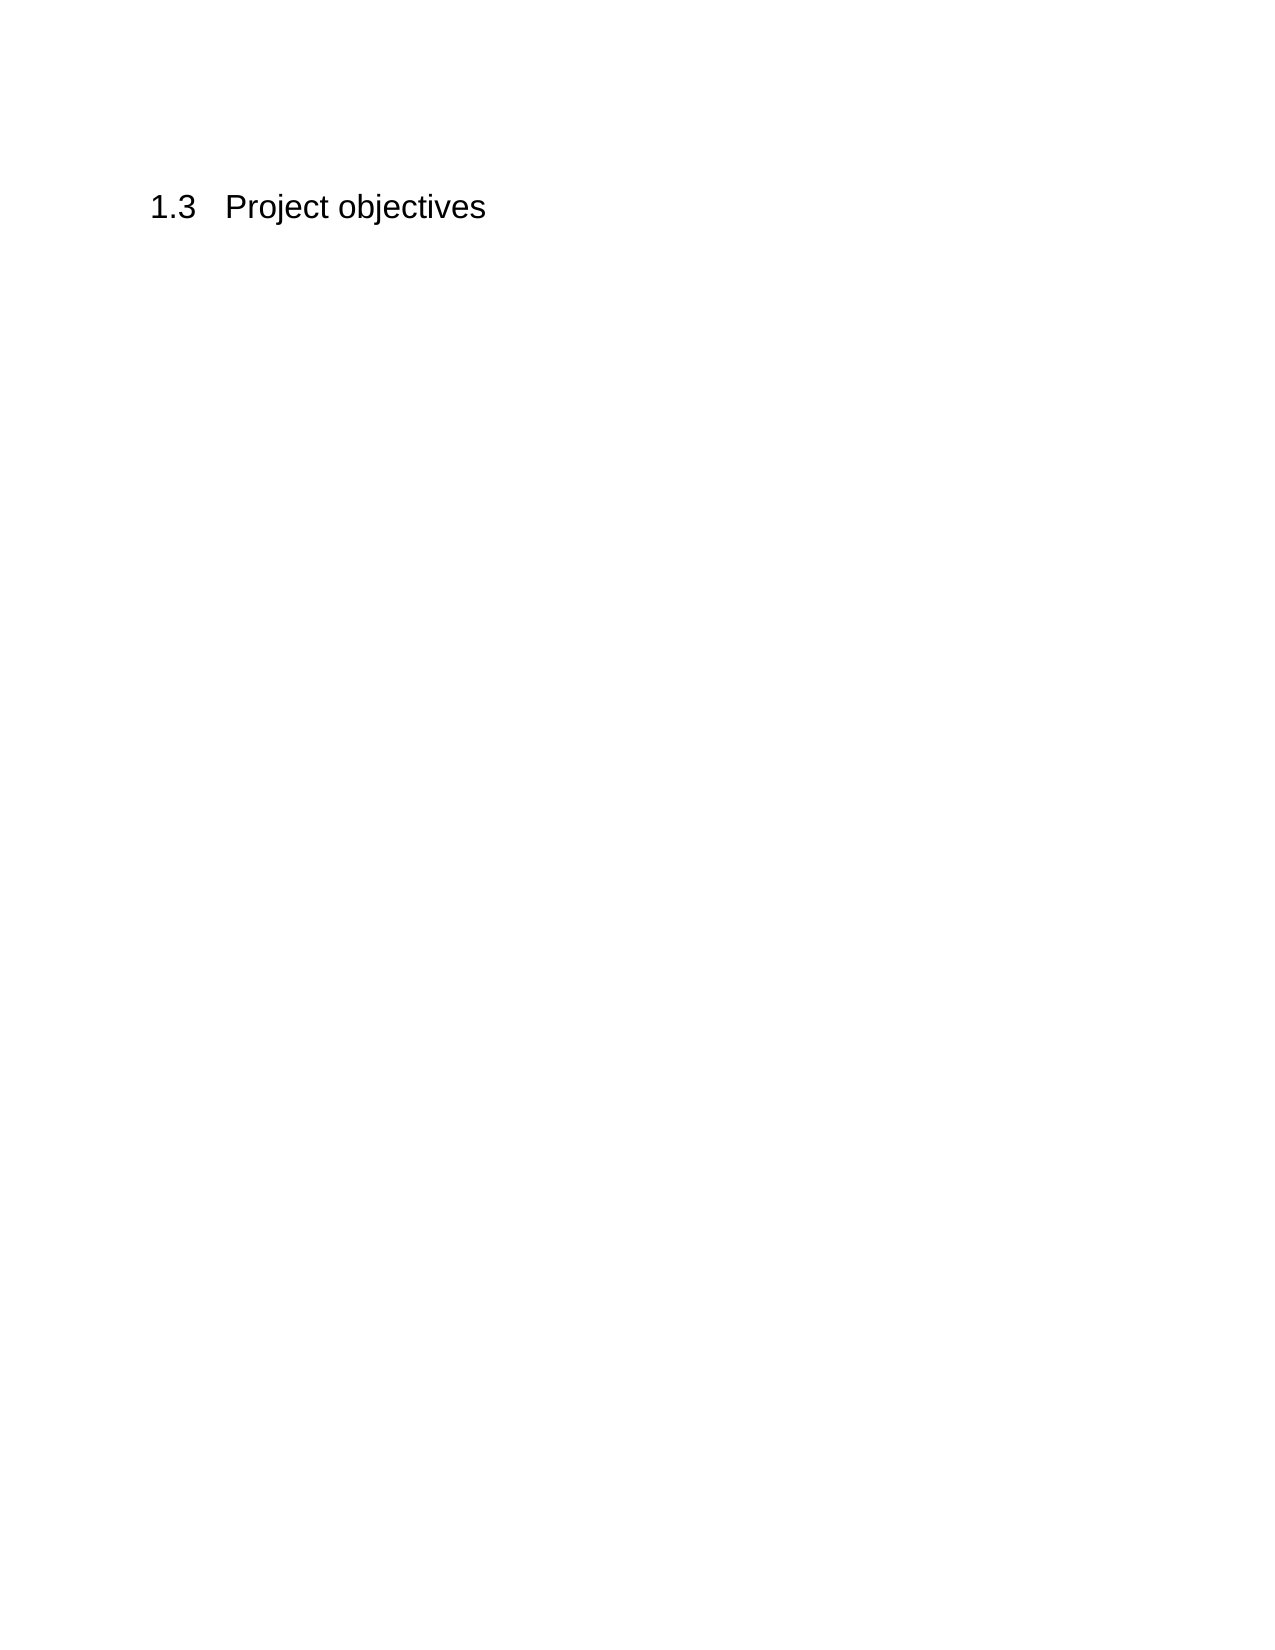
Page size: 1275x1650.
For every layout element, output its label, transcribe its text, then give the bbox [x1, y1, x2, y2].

subtitle Project objectives [150, 187, 1125, 226]
